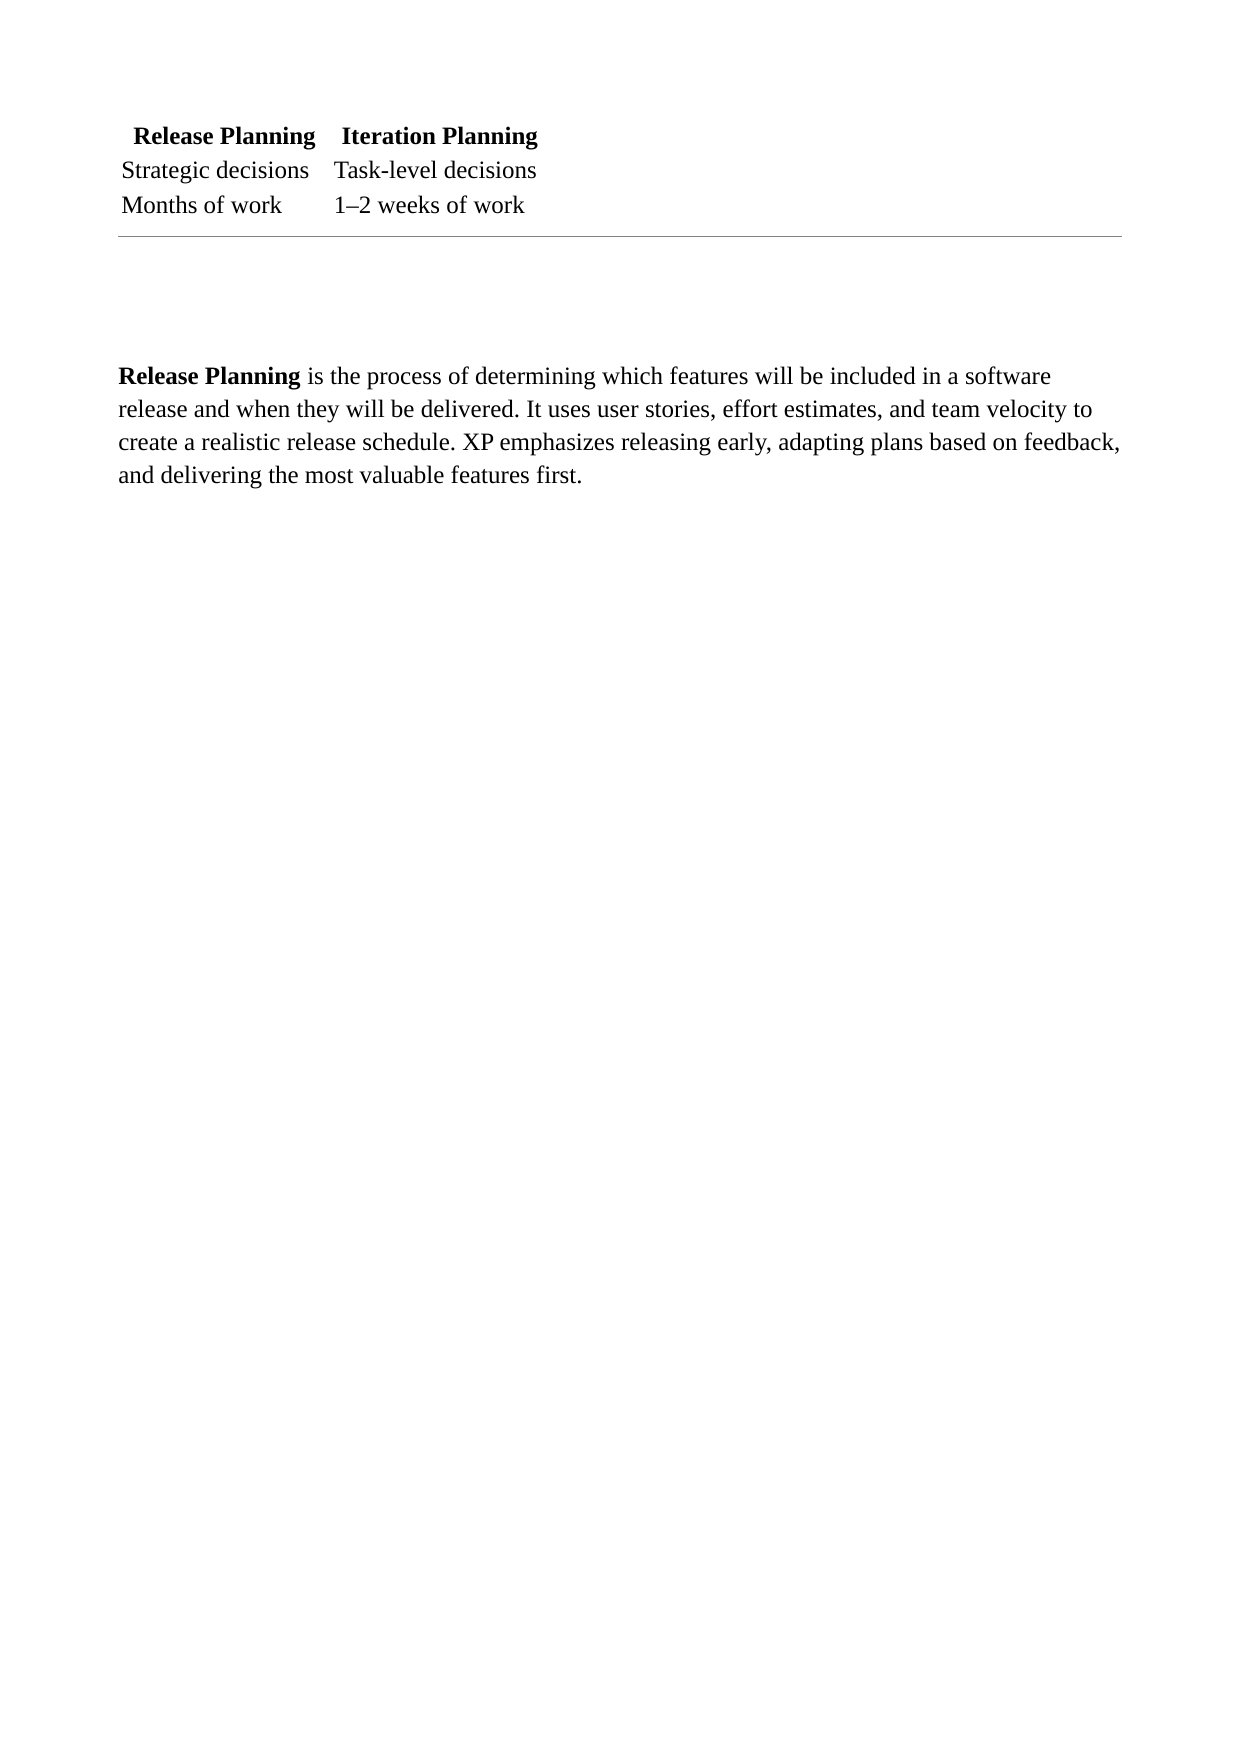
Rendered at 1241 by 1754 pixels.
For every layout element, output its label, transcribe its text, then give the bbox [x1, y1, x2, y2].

table_cell Strategic decisions [118, 153, 331, 187]
table_header Release Planning [118, 118, 331, 153]
table_cell Months of work [118, 187, 331, 222]
text Release Planning is the process of determining which features will be included in a software release and when they will be delivered. It uses user stories, effort estimates, and team velocity to create a realistic release schedule. XP emphasizes releasing early, adapting plans based on feedback, and delivering the most valuable features first. [118, 361, 1122, 489]
table_cell 1–2 weeks of work [331, 187, 549, 222]
table_cell Task-level decisions [331, 153, 549, 187]
table_header Iteration Planning [331, 118, 549, 153]
